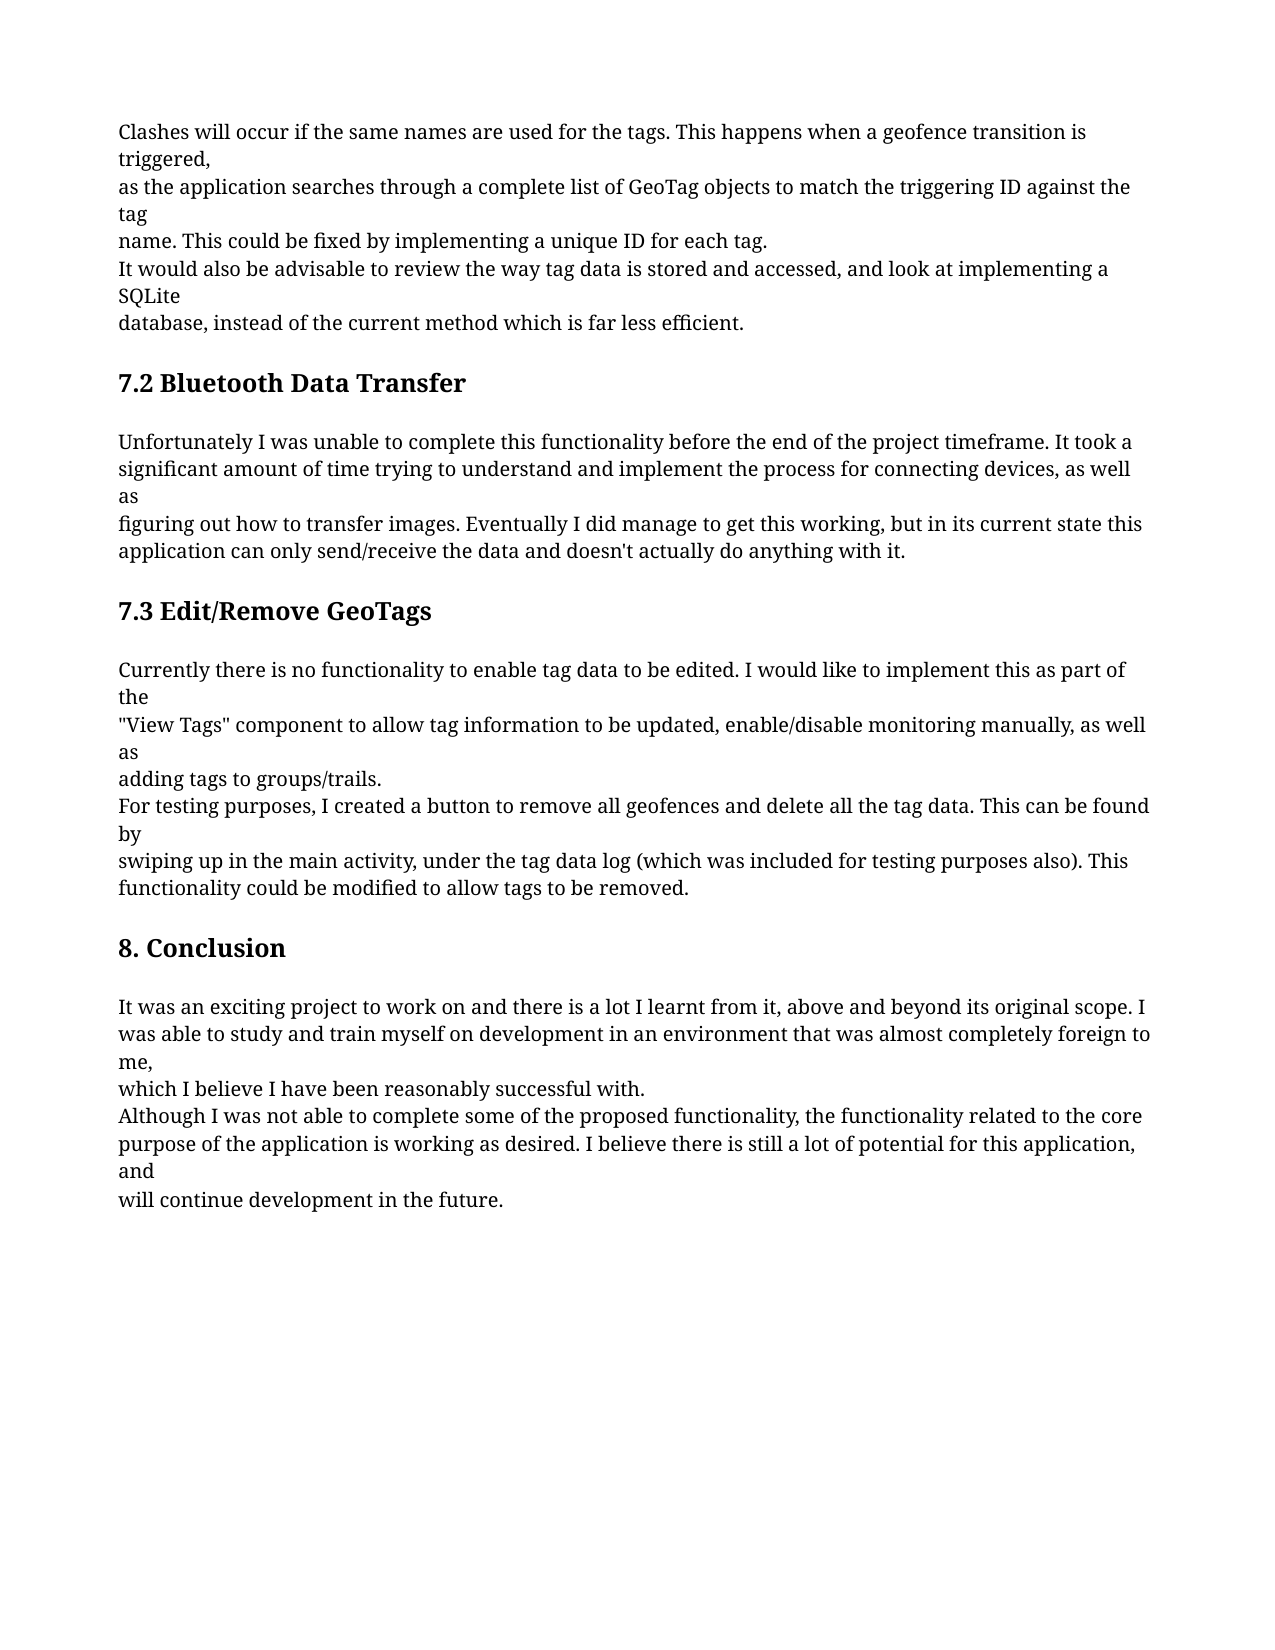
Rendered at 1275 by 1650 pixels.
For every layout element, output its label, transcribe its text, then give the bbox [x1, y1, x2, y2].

text Clashes will occur if the same names are used for the tags. This happens when a geofence transition is triggered, as the application searches through a complete list of GeoTag objects to match the triggering ID against the tag name. This could be fixed by implementing a unique ID for each tag. It would also be advisable to review the way tag data is stored and accessed, and look at implementing a SQLite database, instead of the current method which is far less efficient. [118, 118, 1157, 365]
text It was an exciting project to work on and there is a lot I learnt from it, above and beyond its original scope. I was able to study and train myself on development in an environment that was almost completely foreign to me, which I believe I have been reasonably successful with. Although I was not able to complete some of the proposed functionality, the functionality related to the core purpose of the application is working as desired. I believe there is still a lot of potential for this application, and will continue development in the future. [118, 993, 1157, 1213]
text 7.3 Edit/Remove GeoTags [118, 593, 1157, 627]
text Currently there is no functionality to enable tag data to be edited. I would like to implement this as part of the "View Tags" component to allow tag information to be updated, enable/disable monitoring manually, as well as adding tags to groups/trails. For testing purposes, I created a button to remove all geofences and delete all the tag data. This can be found by swiping up in the main activity, under the tag data log (which was included for testing purposes also). This functionality could be modified to allow tags to be removed. [118, 656, 1157, 930]
text 8. Conclusion [118, 930, 1157, 964]
text 7.2 Bluetooth Data Transfer [118, 365, 1157, 399]
text Unfortunately I was unable to complete this functionality before the end of the project timeframe. It took a significant amount of time trying to understand and implement the process for connecting devices, as well as figuring out how to transfer images. Eventually I did manage to get this working, but in its current state this application can only send/receive the data and doesn't actually do anything with it. [118, 428, 1157, 593]
